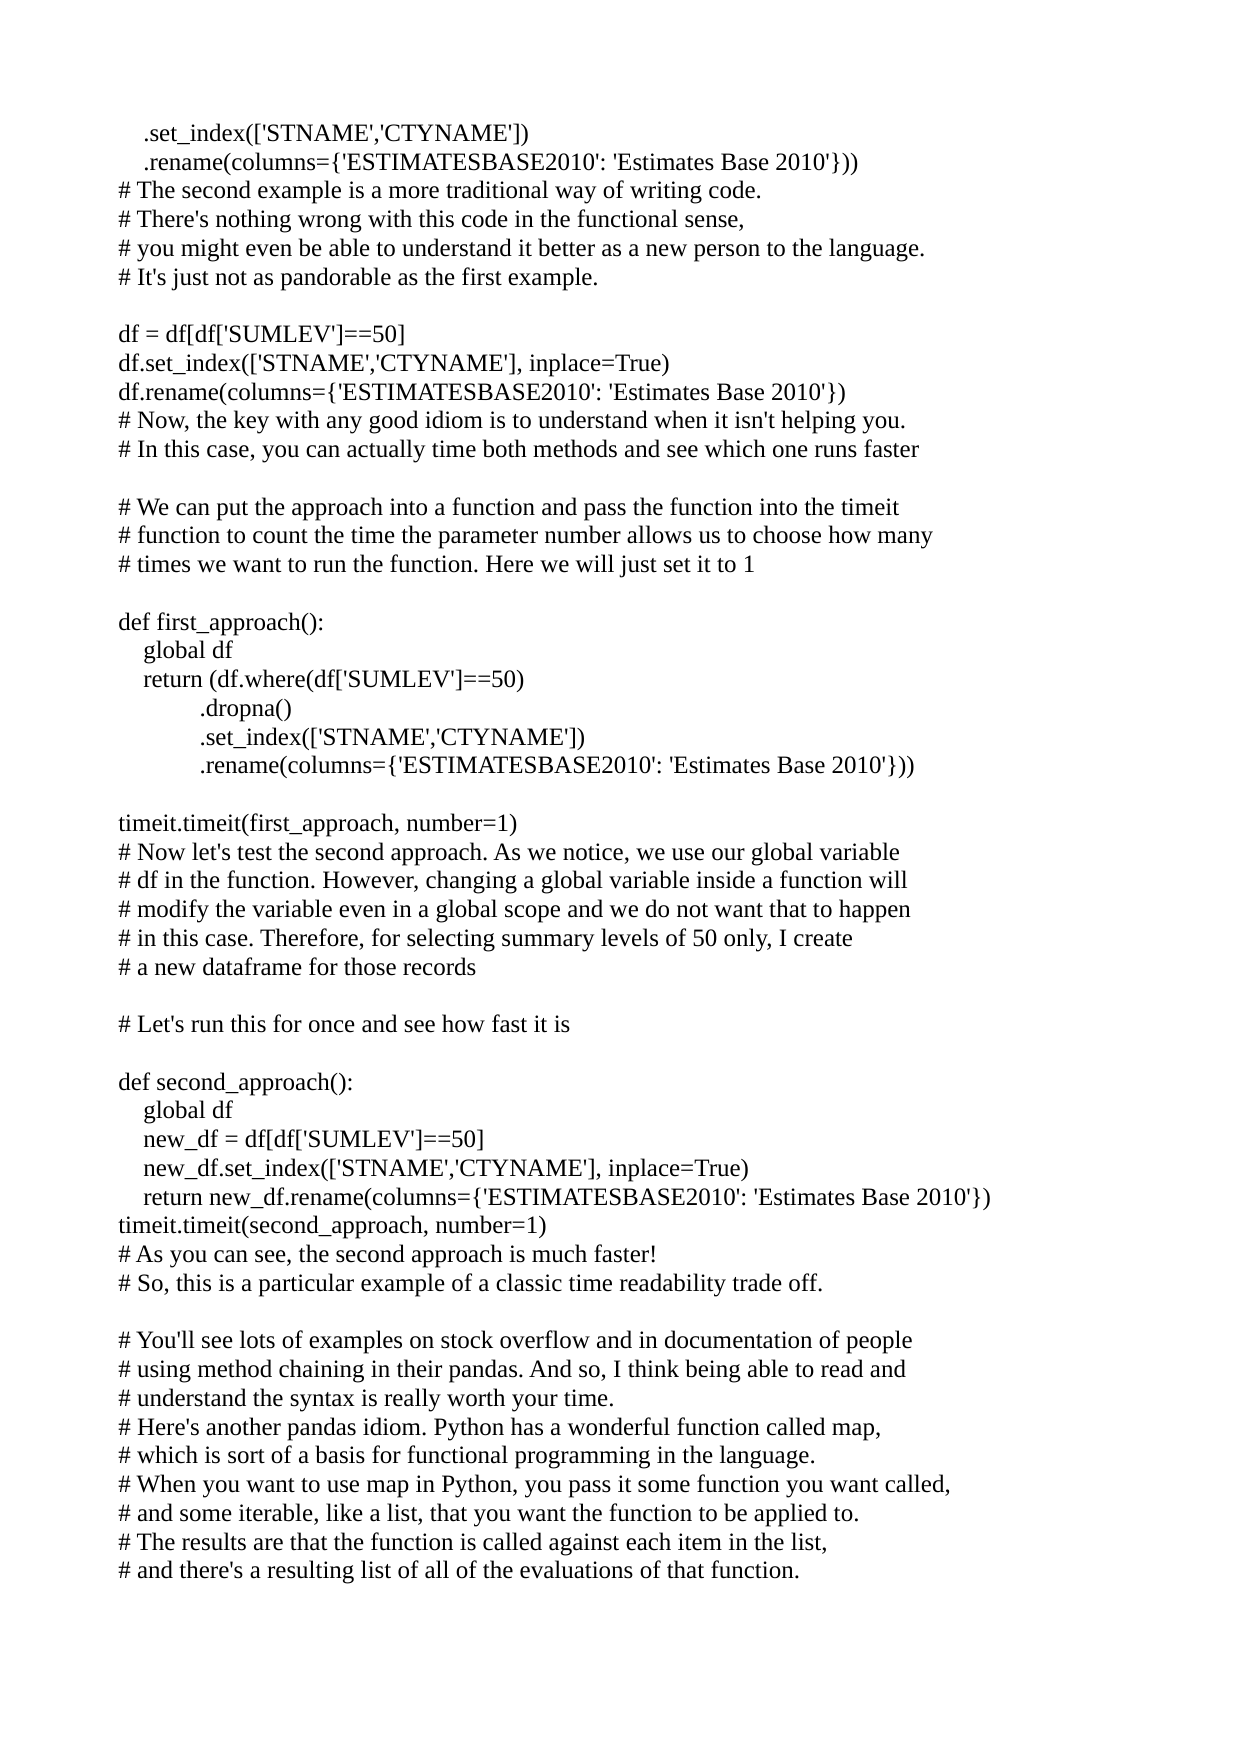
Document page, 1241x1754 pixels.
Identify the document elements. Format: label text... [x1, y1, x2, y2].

text # Now, the key with any good idiom is to understand when it isn't helping you. [118, 406, 1122, 434]
text # and there's a resulting list of all of the evaluations of that function. [118, 1556, 1122, 1584]
text # df in the function. However, changing a global variable inside a function will [118, 866, 1122, 894]
text # The second example is a more traditional way of writing code. [118, 176, 1122, 204]
text ​ [118, 291, 1122, 319]
text # As you can see, the second approach is much faster! [118, 1239, 1122, 1268]
text # times we want to run the function. Here we will just set it to 1 [118, 549, 1122, 578]
text timeit.timeit(second_approach, number=1) [118, 1211, 1122, 1239]
text # Let's run this for once and see how fast it is [118, 1009, 1122, 1038]
text ​ [118, 578, 1122, 607]
text timeit.timeit(first_approach, number=1) [118, 808, 1122, 837]
text # In this case, you can actually time both methods and see which one runs faster [118, 434, 1122, 463]
text # Here's another pandas idiom. Python has a wonderful function called map, [118, 1412, 1122, 1441]
text # using method chaining in their pandas. And so, I think being able to read and [118, 1354, 1122, 1383]
text # you might even be able to understand it better as a new person to the language. [118, 233, 1122, 262]
text ​ [118, 981, 1122, 1009]
text df.rename(columns={'ESTIMATESBASE2010': 'Estimates Base 2010'}) [118, 377, 1122, 406]
text ​ [118, 1584, 1122, 1613]
text new_df.set_index(['STNAME','CTYNAME'], inplace=True) [118, 1153, 1122, 1182]
text .rename(columns={'ESTIMATESBASE2010': 'Estimates Base 2010'})) [118, 751, 1122, 779]
text .set_index(['STNAME','CTYNAME']) [118, 722, 1122, 751]
text df = df[df['SUMLEV']==50] [118, 319, 1122, 348]
text ​ [118, 1038, 1122, 1067]
text # modify the variable even in a global scope and we do not want that to happen [118, 894, 1122, 923]
text def first_approach(): [118, 607, 1122, 636]
text .rename(columns={'ESTIMATESBASE2010': 'Estimates Base 2010'})) [118, 147, 1122, 176]
text # When you want to use map in Python, you pass it some function you want called, [118, 1469, 1122, 1498]
text .set_index(['STNAME','CTYNAME']) [118, 118, 1122, 147]
text # So, this is a particular example of a classic time readability trade off. [118, 1268, 1122, 1297]
text # The results are that the function is called against each item in the list, [118, 1527, 1122, 1556]
text # There's nothing wrong with this code in the functional sense, [118, 204, 1122, 233]
text global df [118, 636, 1122, 664]
text return (df.where(df['SUMLEV']==50) [118, 664, 1122, 693]
text # You'll see lots of examples on stock overflow and in documentation of people [118, 1326, 1122, 1354]
text def second_approach(): [118, 1067, 1122, 1096]
text # a new dataframe for those records [118, 952, 1122, 981]
text # which is sort of a basis for functional programming in the language. [118, 1441, 1122, 1469]
text # function to count the time the parameter number allows us to choose how many [118, 521, 1122, 549]
text global df [118, 1096, 1122, 1124]
text # We can put the approach into a function and pass the function into the timeit [118, 492, 1122, 521]
text return new_df.rename(columns={'ESTIMATESBASE2010': 'Estimates Base 2010'}) [118, 1182, 1122, 1211]
text # in this case. Therefore, for selecting summary levels of 50 only, I create [118, 923, 1122, 952]
text # Now let's test the second approach. As we notice, we use our global variable [118, 837, 1122, 866]
text # understand the syntax is really worth your time. [118, 1383, 1122, 1412]
text # and some iterable, like a list, that you want the function to be applied to. [118, 1498, 1122, 1527]
text ​ [118, 1297, 1122, 1326]
text # It's just not as pandorable as the first example. [118, 262, 1122, 291]
text new_df = df[df['SUMLEV']==50] [118, 1124, 1122, 1153]
text df.set_index(['STNAME','CTYNAME'], inplace=True) [118, 348, 1122, 377]
text .dropna() [118, 693, 1122, 722]
text ​ [118, 463, 1122, 492]
